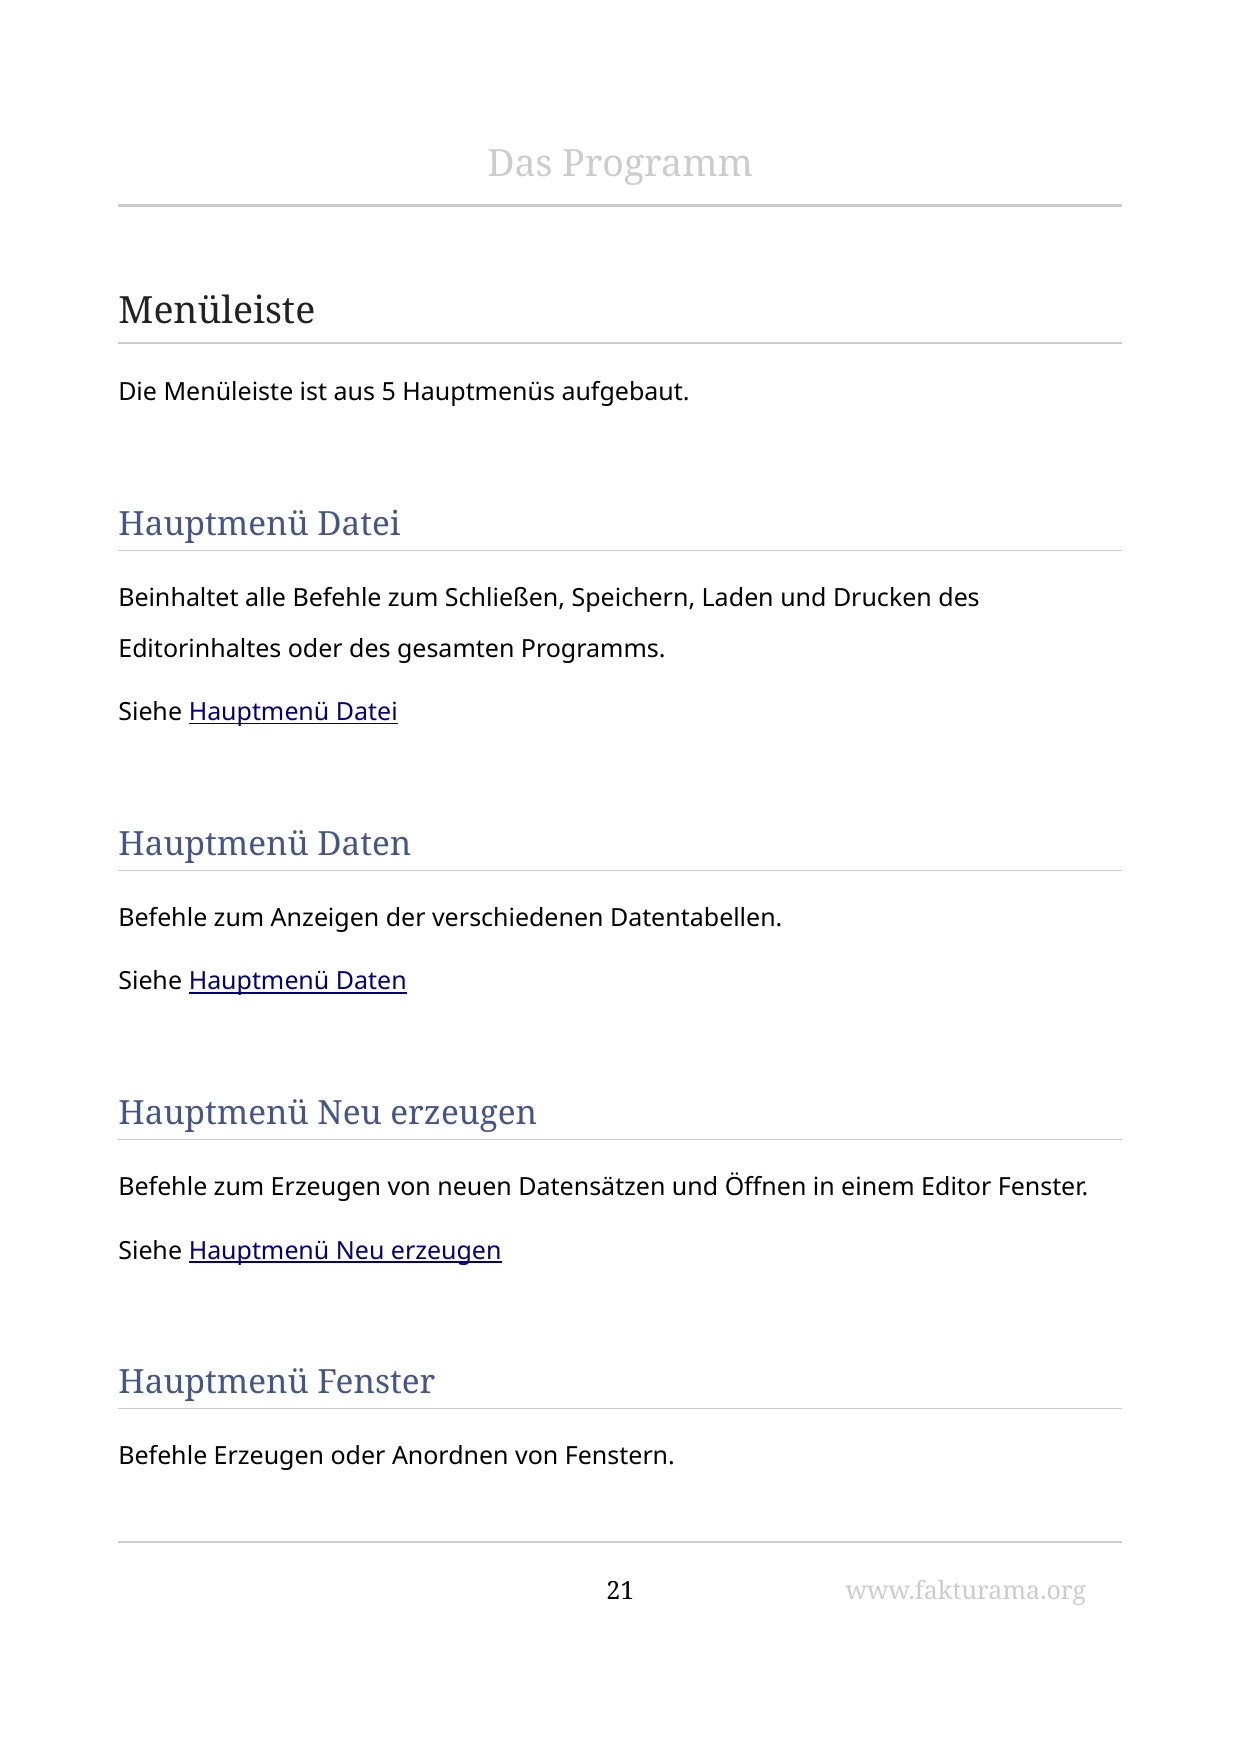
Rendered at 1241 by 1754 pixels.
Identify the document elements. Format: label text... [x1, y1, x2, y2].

subtitle Hauptmenü Neu erzeugen [118, 1089, 1122, 1139]
subtitle Hauptmenü Datei [118, 499, 1122, 550]
text Siehe Hauptmenü Neu erzeugen [118, 1232, 1122, 1266]
text Befehle Erzeugen oder Anordnen von Fenstern. [118, 1438, 1122, 1472]
text Befehle zum Erzeugen von neuen Datensätzen und Öffnen in einem Editor Fenster. [118, 1169, 1122, 1203]
text Beinhaltet alle Befehle zum Schließen, Speichern, Laden und Drucken des Editorinhaltes oder des gesamten Programms. [118, 579, 1122, 664]
subtitle Hauptmenü Fenster [118, 1358, 1122, 1408]
text Die Menüleiste ist aus 5 Hauptmenüs aufgebaut. [118, 373, 1122, 407]
subtitle Hauptmenü Daten [118, 820, 1122, 870]
text Befehle zum Anzeigen der verschiedenen Datentabellen. [118, 899, 1122, 933]
subtitle Menüleiste [118, 283, 1122, 342]
text Siehe Hauptmenü Daten [118, 963, 1122, 997]
text Siehe Hauptmenü Datei [118, 694, 1122, 728]
